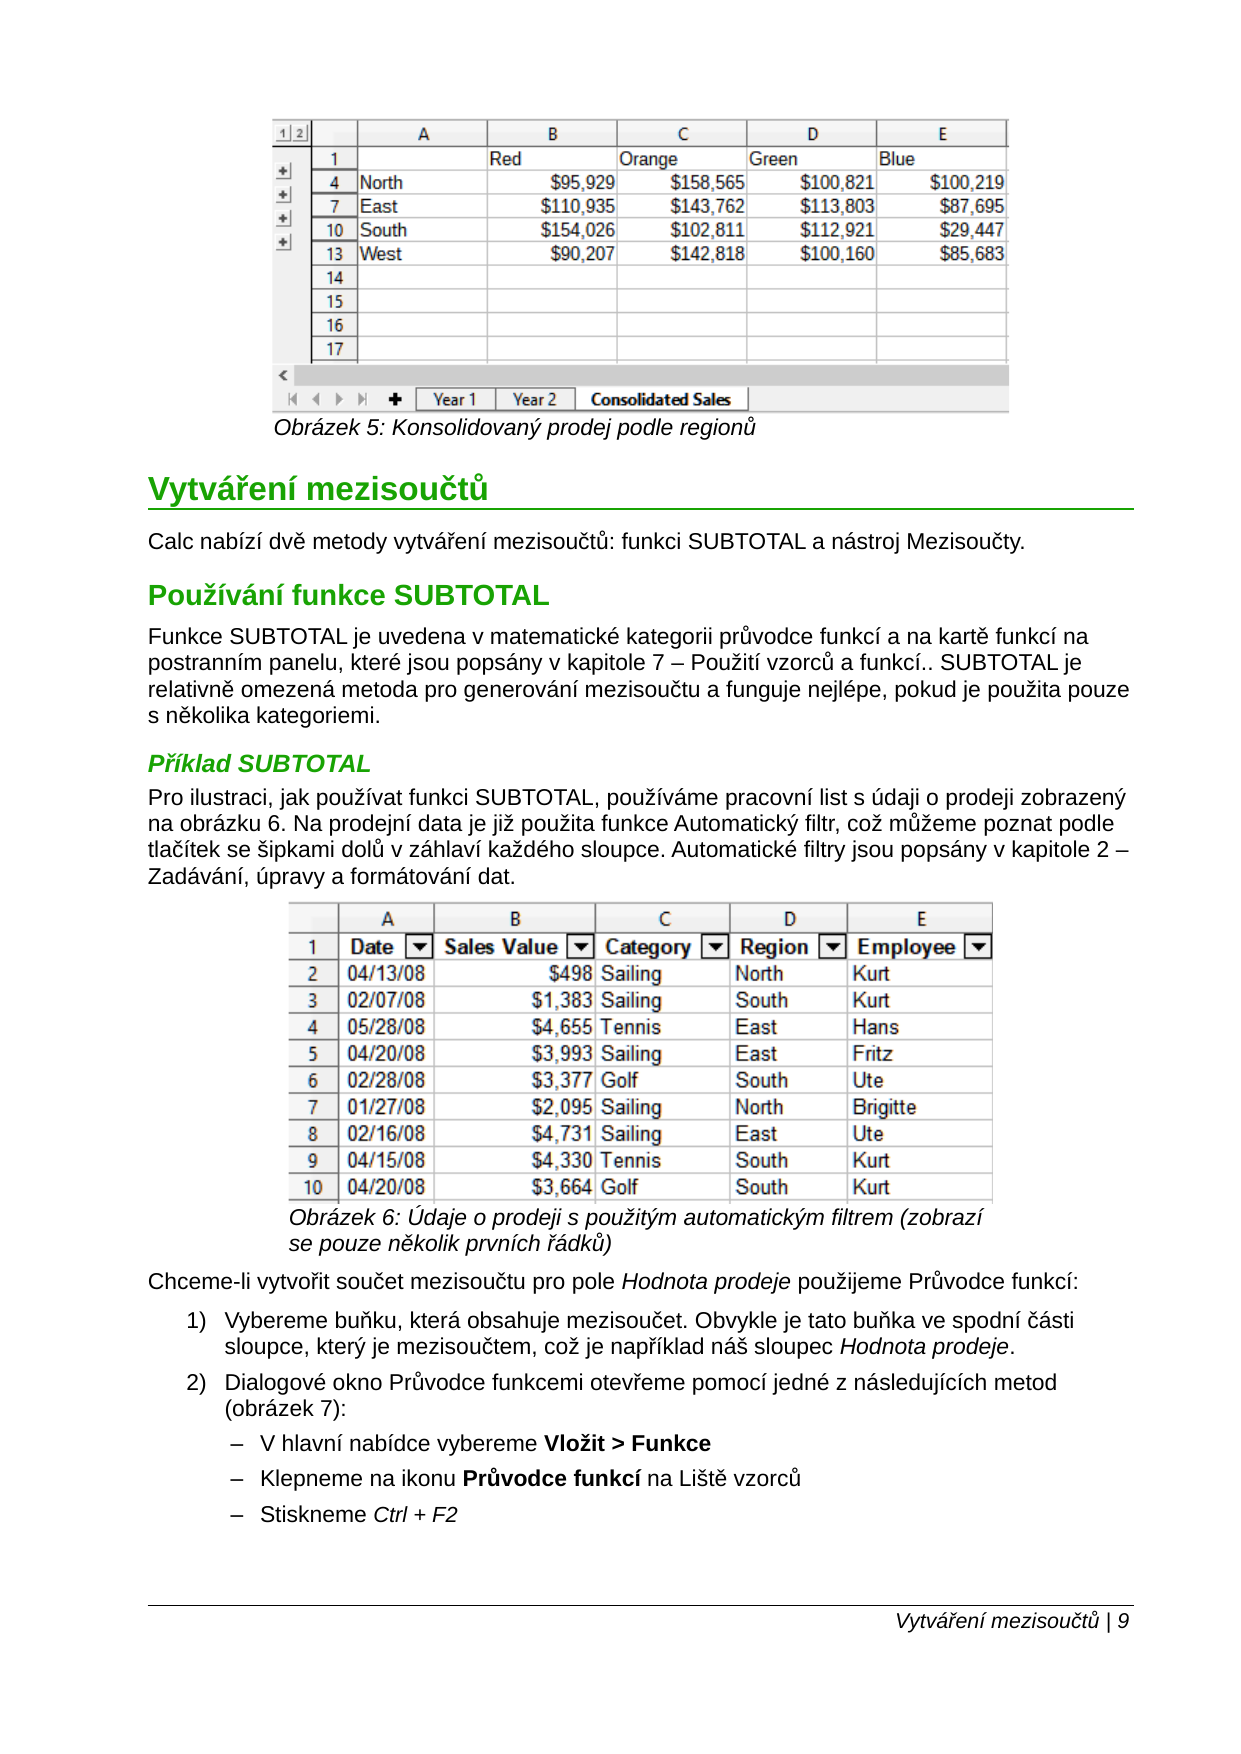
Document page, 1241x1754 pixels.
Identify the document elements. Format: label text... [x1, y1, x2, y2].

picture [272, 118, 1010, 414]
subtitle Příklad SUBTOTAL [148, 749, 1134, 778]
list Stiskneme Ctrl + F2 [230, 1501, 1134, 1527]
text Calc nabízí dvě metody vytváření mezisoučtů: funkci SUBTOTAL a nástroj Mezisoučty. [148, 528, 1134, 554]
list Vybereme buňku, která obsahuje mezisoučet. Obvykle je tato buňka ve spodní části sloupce, který je mezisoučtem, což je například náš sloupec Hodnota prodeje. [207, 1307, 1134, 1360]
subtitle Vytváření mezisoučtů [148, 469, 1134, 508]
text Obrázek 5: Konsolidovaný prodej podle regionů [273, 414, 1008, 440]
list V hlavní nabídce vybereme Vložit > Funkce [230, 1430, 1134, 1456]
list Klepneme na ikonu Průvodce funkcí na Liště vzorců [230, 1465, 1134, 1492]
text Obrázek 6: Údaje o prodeji s použitým automatickým filtrem (zobrazí se pouze několik prvních řádků) [288, 1204, 993, 1256]
text Chceme-li vytvořit součet mezisoučtu pro pole Hodnota prodeje použijeme Průvodce funkcí: [148, 1268, 1134, 1294]
list Dialogové okno Průvodce funkcemi otevřeme pomocí jedné z následujících metod (obrázek 7): [207, 1368, 1134, 1421]
text Pro ilustraci, jak používat funkci SUBTOTAL, používáme pracovní list s údaji o prodeji zobrazený na obrázku 6. Na prodejní data je již použita funkce Automatický filtr, což můžeme poznat podle tlačítek se šipkami dolů v záhlaví každého sloupce. Automatické filtry jsou popsány v kapitole 2 – Zadávání, úpravy a formátování dat. [148, 784, 1134, 889]
text Funkce SUBTOTAL je uvedena v matematické kategorii průvodce funkcí a na kartě funkcí na postranním panelu, které jsou popsány v kapitole 7 – Použití vzorců a funkcí.. SUBTOTAL je relativně omezená metoda pro generování mezisoučtu a funguje nejlépe, pokud je použita pouze s několika kategoriemi. [148, 623, 1134, 728]
picture [288, 901, 993, 1204]
subtitle Používání funkce SUBTOTAL [148, 578, 1134, 611]
